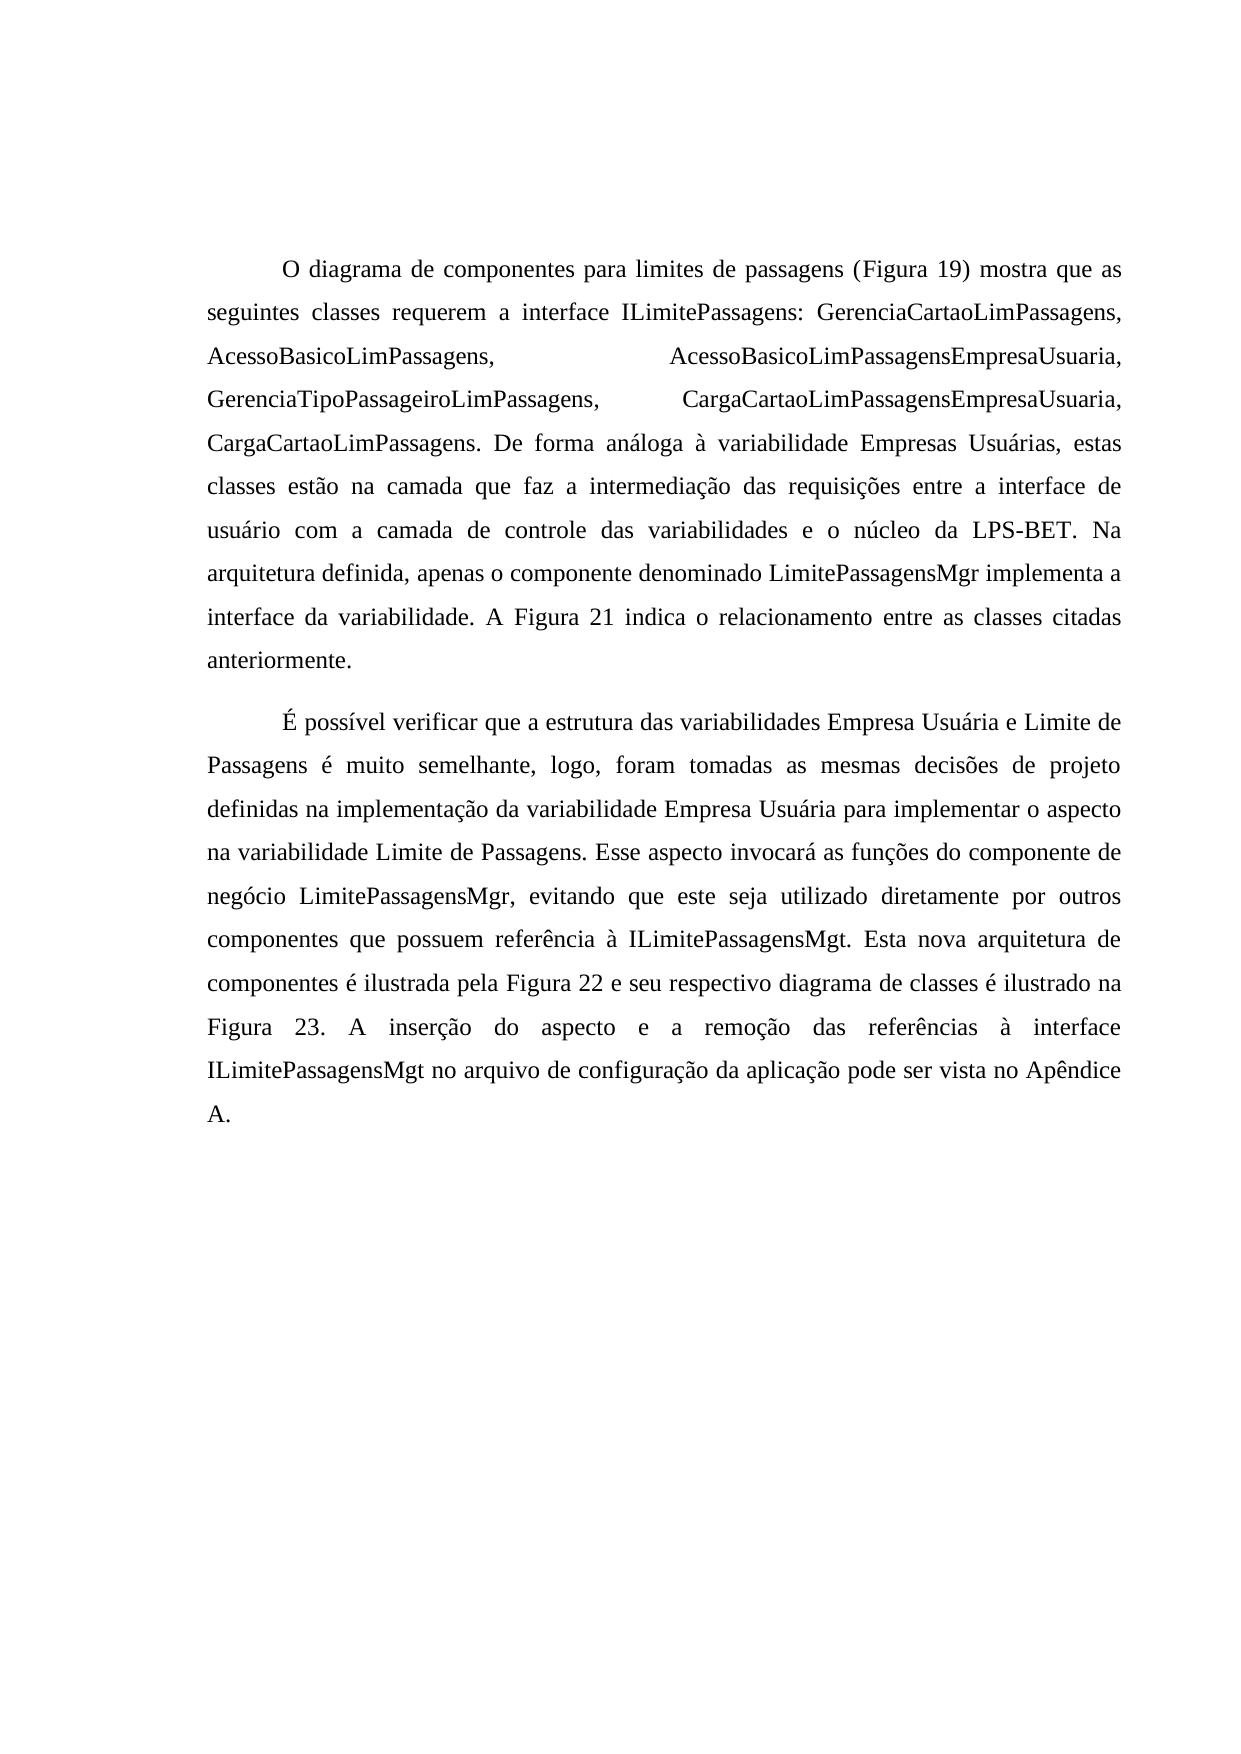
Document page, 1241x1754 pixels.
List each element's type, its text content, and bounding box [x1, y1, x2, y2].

text O diagrama de componentes para limites de passagens (Figura 19) mostra que as seguintes classes requerem a interface ILimitePassagens: GerenciaCartaoLimPassagens, AcessoBasicoLimPassagens, AcessoBasicoLimPassagensEmpresaUsuaria, GerenciaTipoPassageiroLimPassagens, CargaCartaoLimPassagensEmpresaUsuaria, CargaCartaoLimPassagens. De forma análoga à variabilidade Empresas Usuárias, estas classes estão na camada que faz a intermediação das requisições entre a interface de usuário com a camada de controle das variabilidades e o núcleo da LPS-BET. Na arquitetura definida, apenas o componente denominado LimitePassagensMgr implementa a interface da variabilidade. A Figura 21 indica o relacionamento entre as classes citadas anteriormente. [207, 253, 1122, 674]
text É possível verificar que a estrutura das variabilidades Empresa Usuária e Limite de Passagens é muito semelhante, logo, foram tomadas as mesmas decisões de projeto definidas na implementação da variabilidade Empresa Usuária para implementar o aspecto na variabilidade Limite de Passagens. Esse aspecto invocará as funções do componente de negócio LimitePassagensMgr, evitando que este seja utilizado diretamente por outros componentes que possuem referência à ILimitePassagensMgt. Esta nova arquitetura de componentes é ilustrada pela Figura 22 e seu respectivo diagrama de classes é ilustrado na Figura 23. A inserção do aspecto e a remoção das referências à interface ILimitePassagensMgt no arquivo de configuração da aplicação pode ser vista no Apêndice A. [207, 707, 1122, 1128]
